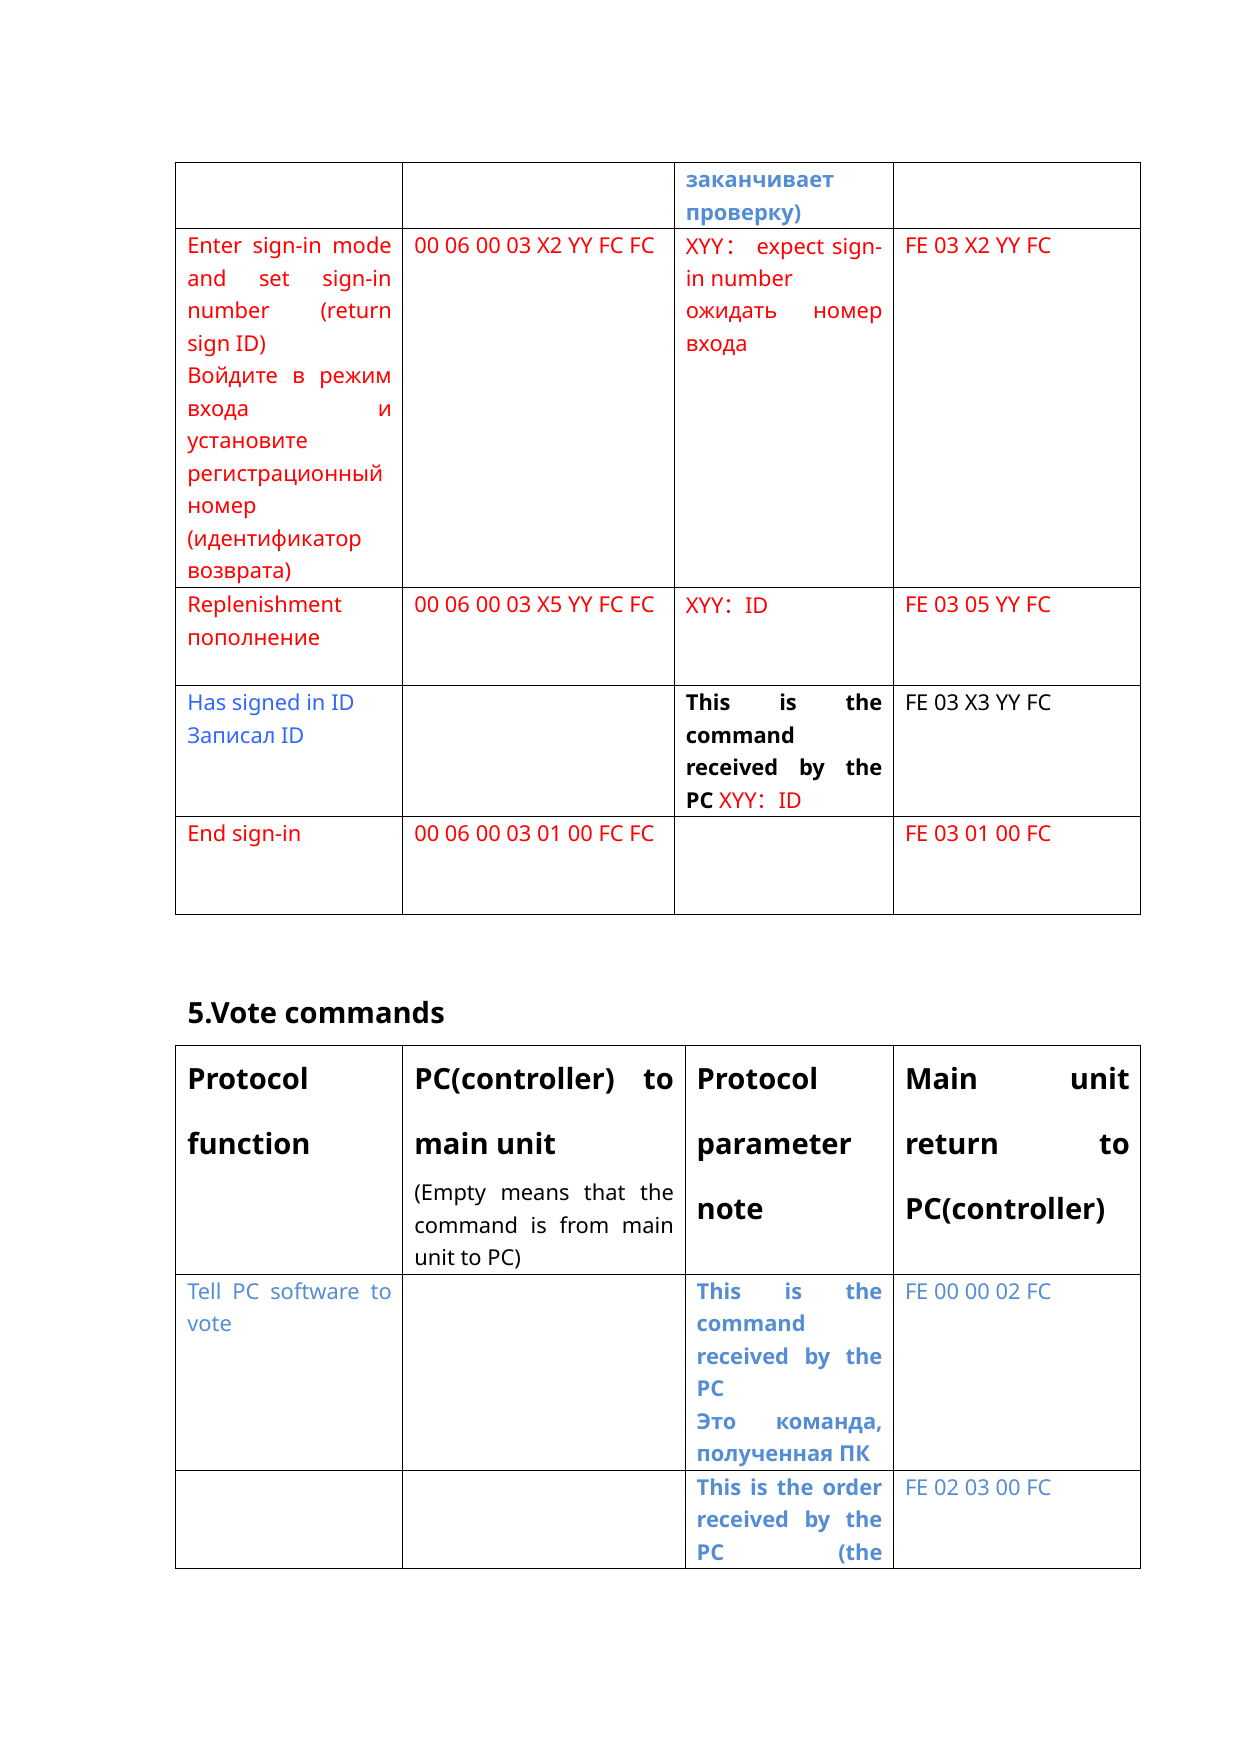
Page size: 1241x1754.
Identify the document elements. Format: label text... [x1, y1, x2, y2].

table_cell FE 03 05 YY FC [894, 588, 1140, 685]
table_cell [403, 163, 674, 228]
table_header PC(controller) to main unit (Empty means that the command is from main unit to PC) [403, 1046, 685, 1273]
table_header Protocol function [176, 1046, 402, 1273]
table_cell 00 06 00 03 X5 YY FC FC [403, 588, 674, 685]
table_cell FE 00 00 02 FC [894, 1275, 1140, 1469]
table_cell [176, 163, 402, 228]
table_cell Has signed in ID Записал ID [176, 686, 402, 816]
table_cell FE 02 03 00 FC [894, 1471, 1140, 1568]
table_cell 00 06 00 03 01 00 FC FC [403, 817, 674, 914]
table_header Main unit return to PC(controller) [894, 1046, 1140, 1273]
table_cell [176, 1471, 402, 1568]
table_cell End sign-in [176, 817, 402, 914]
table_cell Enter sign-in mode and set sign-in number (return sign ID) Войдите в режим входа и установите регистрационный номер (идентификатор возврата) [176, 229, 402, 587]
table_cell Replenishment пополнение [176, 588, 402, 685]
table_cell FE 03 X3 YY FC [894, 686, 1140, 816]
table_cell [675, 817, 893, 914]
table_header Protocol parameter note [686, 1046, 893, 1273]
table_cell заканчивает проверку) [675, 163, 893, 228]
table_cell [403, 1471, 685, 1568]
table_cell [403, 686, 674, 816]
table_cell Tell PC software to vote [176, 1275, 402, 1469]
table_cell XYY：ID [675, 588, 893, 685]
table_cell FE 03 01 00 FC [894, 817, 1140, 914]
table_cell XYY： expect sign-in number ожидать номер входа [675, 229, 893, 587]
table_cell This is the command received by the PC Это команда, полученная ПК [686, 1275, 893, 1469]
table_cell FE 03 X2 YY FC [894, 229, 1140, 587]
table_cell This is the order received by the PC (the [686, 1471, 893, 1568]
text 5.Vote commands [187, 980, 1053, 1045]
table_cell [894, 163, 1140, 228]
table_cell This is the command received by the PC XYY：ID [675, 686, 893, 816]
table_cell [403, 1275, 685, 1469]
table_cell 00 06 00 03 X2 YY FC FC [403, 229, 674, 587]
